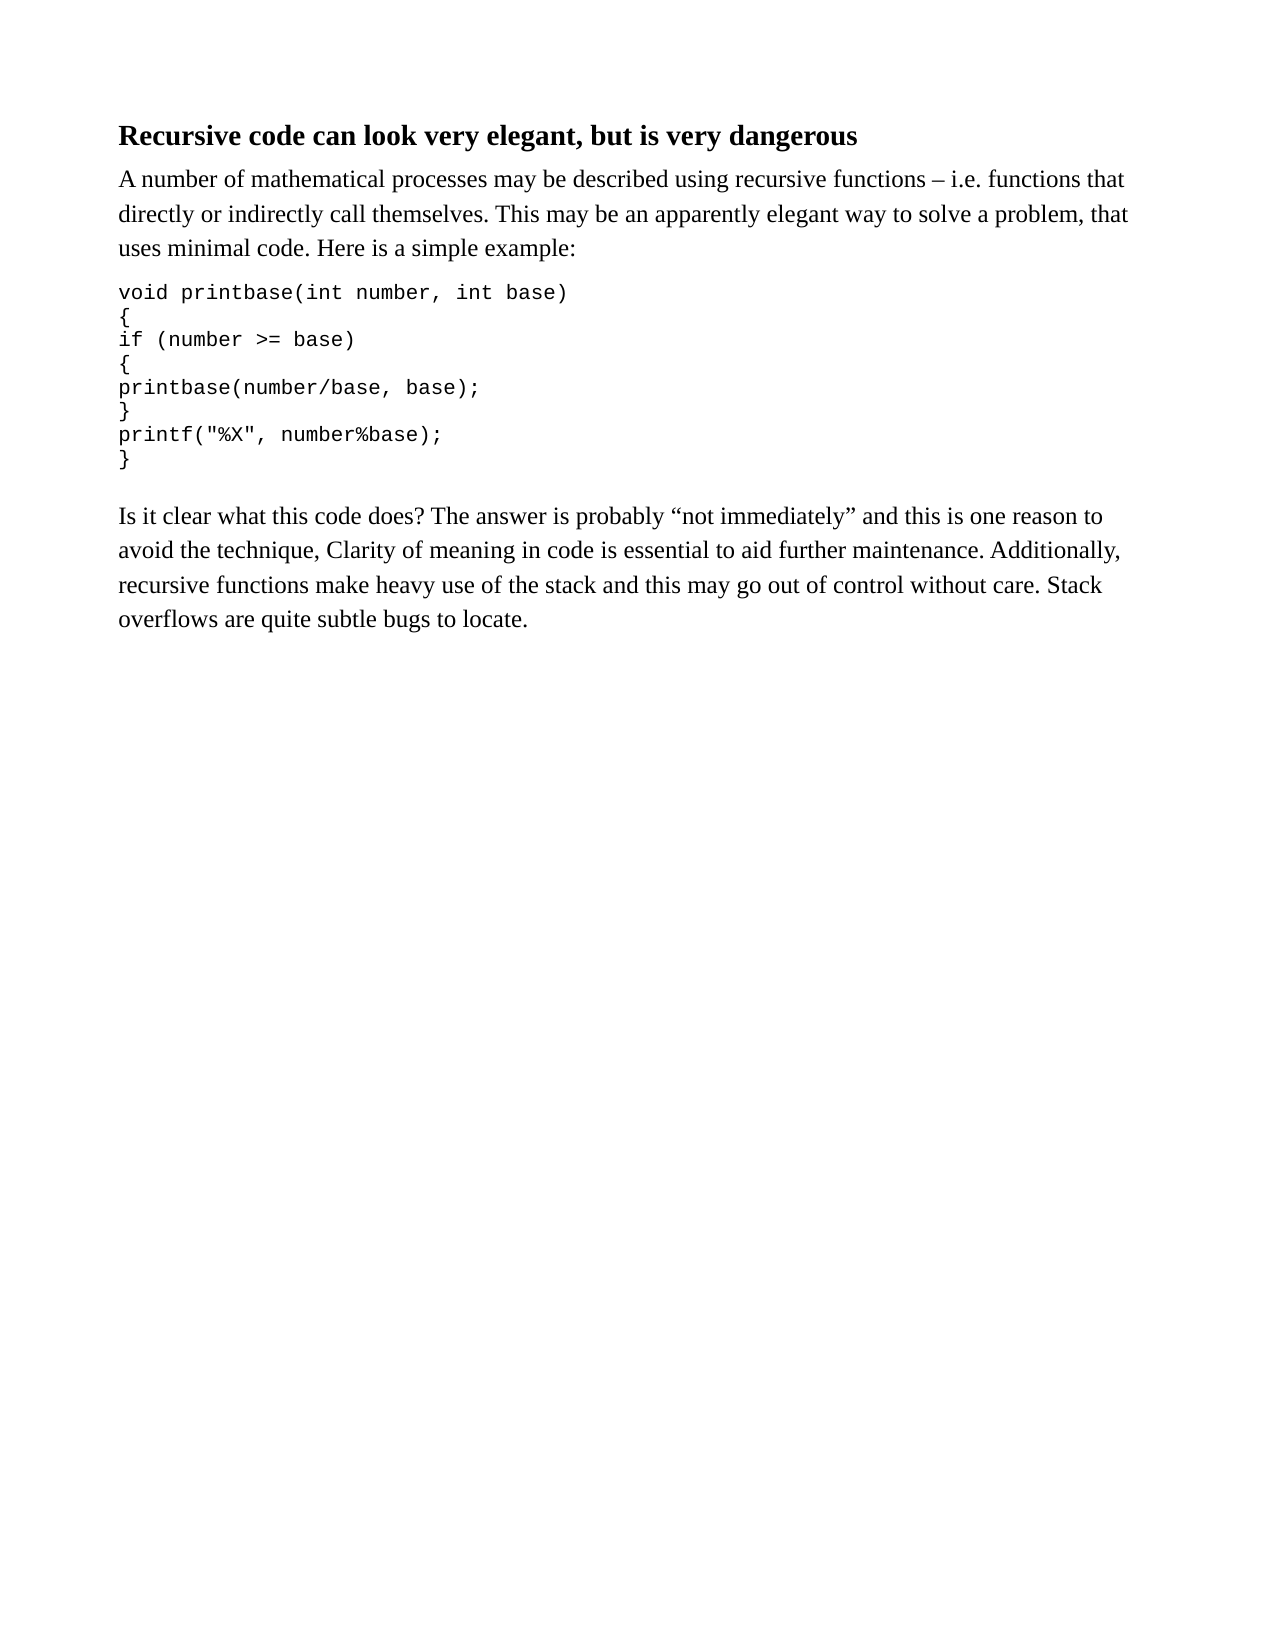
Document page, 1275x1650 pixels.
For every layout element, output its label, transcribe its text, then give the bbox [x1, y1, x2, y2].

subtitle Recursive code can look very elegant, but is very dangerous [118, 118, 1157, 152]
text { [118, 353, 1157, 377]
text printbase(number/base, base); [118, 377, 1157, 400]
text } [118, 400, 1157, 424]
text Is it clear what this code does? The answer is probably “not immediately” and this is one reason to avoid the technique, Clarity of meaning in code is essential to aid further maintenance. Additionally, recursive functions make heavy use of the stack and this may go out of control without care. Stack overflows are quite subtle bugs to locate. [118, 501, 1157, 633]
text A number of mathematical processes may be described using recursive functions – i.e. functions that directly or indirectly call themselves. This may be an apparently elegant way to solve a problem, that uses minimal code. Here is a simple example: [118, 164, 1157, 262]
text if (number >= base) [118, 329, 1157, 353]
text } [118, 448, 1157, 471]
text void printbase(int number, int base) [118, 282, 1157, 306]
text { [118, 306, 1157, 329]
text printf("%X", number%base); [118, 424, 1157, 448]
